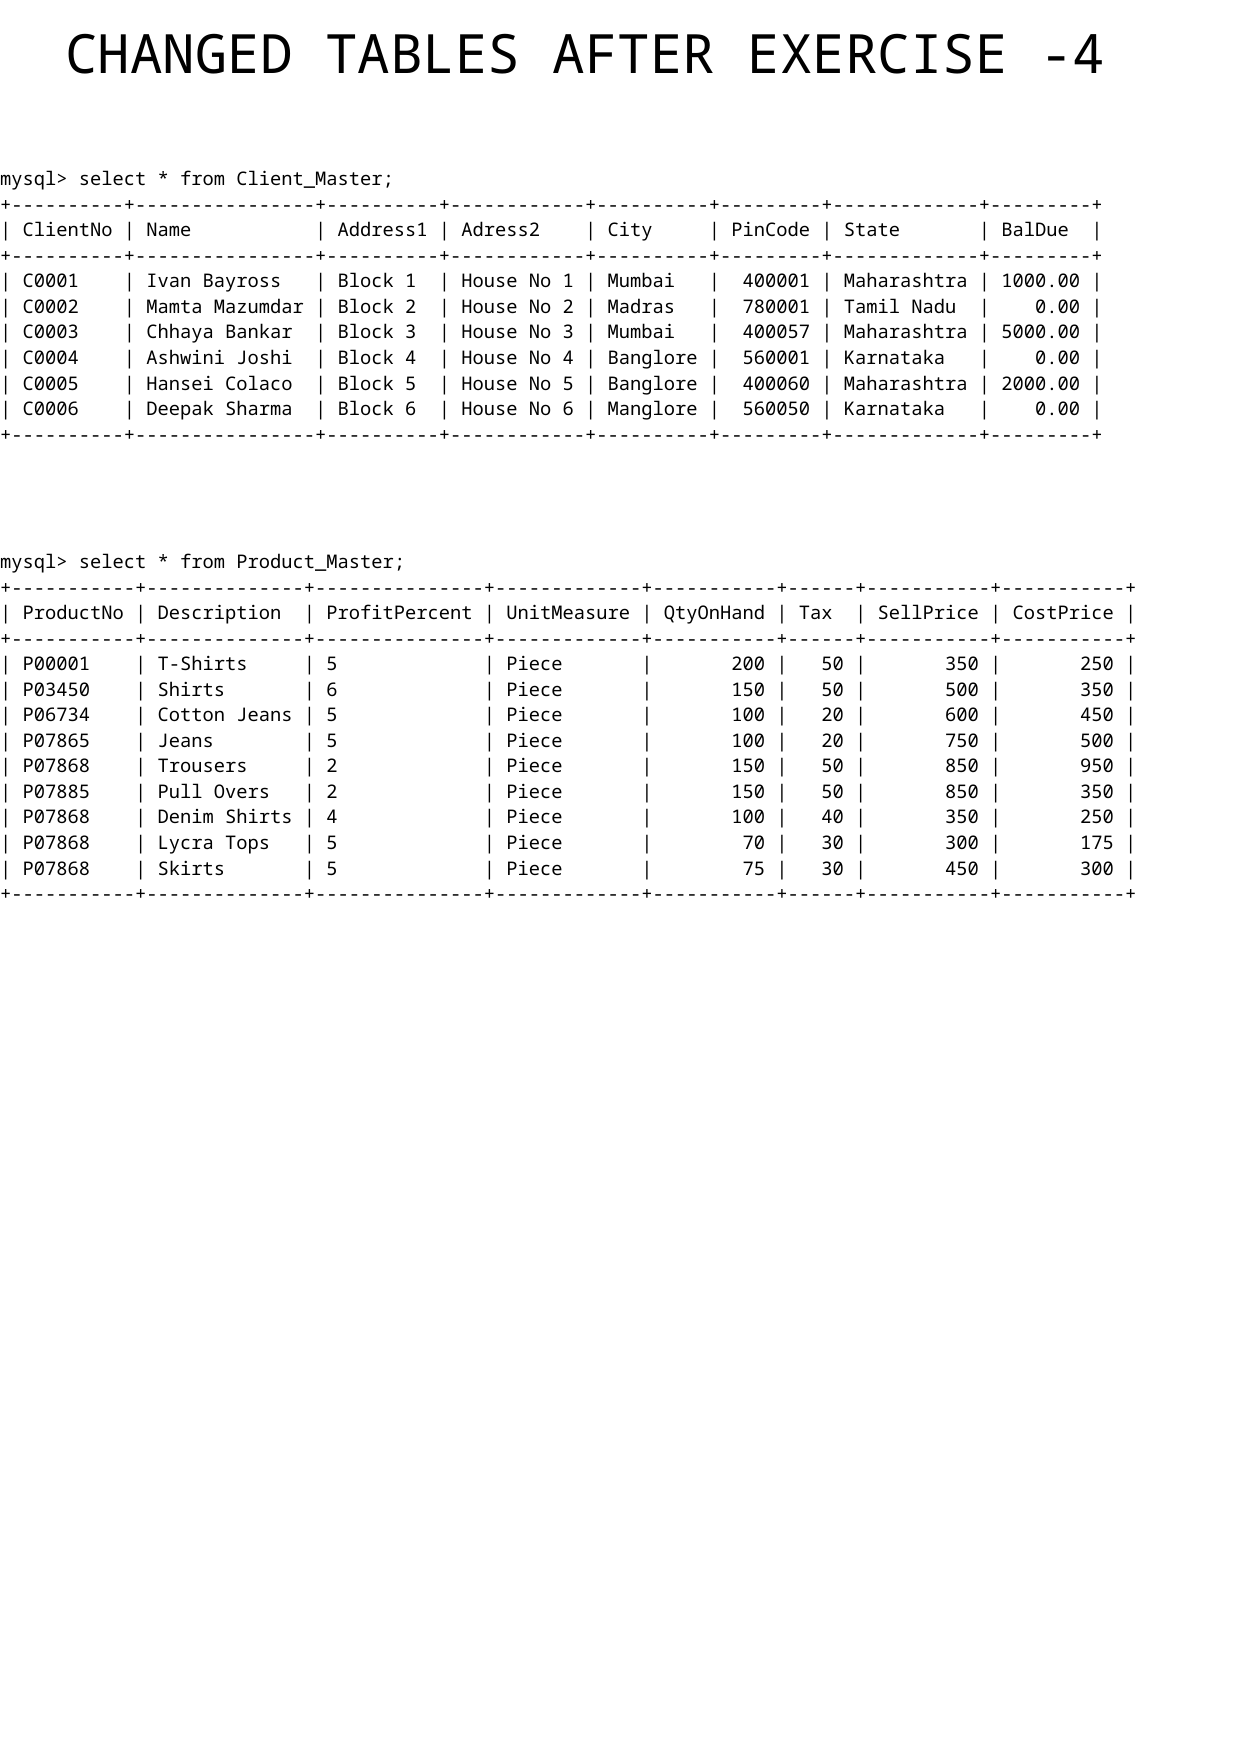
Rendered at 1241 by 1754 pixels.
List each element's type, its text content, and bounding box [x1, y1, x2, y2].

text | C0004 | Ashwini Joshi | Block 4 | House No 4 | Banglore | 560001 | Karnataka | 0.00 | [0, 344, 1240, 370]
text CHANGED TABLES AFTER EXERCISE -4 [0, 15, 1240, 89]
text +----------+----------------+----------+------------+----------+---------+-------------+---------+ [0, 242, 1240, 268]
text | P07868 | Trousers | 2 | Piece | 150 | 50 | 850 | 950 | [0, 753, 1240, 778]
text +----------+----------------+----------+------------+----------+---------+-------------+---------+ [0, 421, 1240, 446]
text | P07868 | Denim Shirts | 4 | Piece | 100 | 40 | 350 | 250 | [0, 804, 1240, 829]
text +----------+----------------+----------+------------+----------+---------+-------------+---------+ [0, 191, 1240, 217]
text | P07885 | Pull Overs | 2 | Piece | 150 | 50 | 850 | 350 | [0, 778, 1240, 804]
text | C0006 | Deepak Sharma | Block 6 | House No 6 | Manglore | 560050 | Karnataka | 0.00 | [0, 395, 1240, 421]
text +-----------+--------------+---------------+-------------+-----------+------+-----------+-----------+ [0, 574, 1240, 599]
text | C0003 | Chhaya Bankar | Block 3 | House No 3 | Mumbai | 400057 | Maharashtra | 5000.00 | [0, 319, 1240, 344]
text | P07865 | Jeans | 5 | Piece | 100 | 20 | 750 | 500 | [0, 727, 1240, 753]
text mysql> select * from Product_Master; [0, 548, 1240, 574]
text | ClientNo | Name | Address1 | Adress2 | City | PinCode | State | BalDue | [0, 217, 1240, 242]
text | P07868 | Lycra Tops | 5 | Piece | 70 | 30 | 300 | 175 | [0, 829, 1240, 855]
text +-----------+--------------+---------------+-------------+-----------+------+-----------+-----------+ [0, 625, 1240, 651]
text | C0005 | Hansei Colaco | Block 5 | House No 5 | Banglore | 400060 | Maharashtra | 2000.00 | [0, 370, 1240, 395]
text | ProductNo | Description | ProfitPercent | UnitMeasure | QtyOnHand | Tax | SellPrice | CostPrice | [0, 599, 1240, 625]
text +-----------+--------------+---------------+-------------+-----------+------+-----------+-----------+ [0, 880, 1240, 906]
text | P03450 | Shirts | 6 | Piece | 150 | 50 | 500 | 350 | [0, 676, 1240, 702]
text mysql> select * from Client_Master; [0, 166, 1240, 191]
text | P06734 | Cotton Jeans | 5 | Piece | 100 | 20 | 600 | 450 | [0, 702, 1240, 727]
text | C0002 | Mamta Mazumdar | Block 2 | House No 2 | Madras | 780001 | Tamil Nadu | 0.00 | [0, 293, 1240, 319]
text | C0001 | Ivan Bayross | Block 1 | House No 1 | Mumbai | 400001 | Maharashtra | 1000.00 | [0, 268, 1240, 293]
text | P00001 | T-Shirts | 5 | Piece | 200 | 50 | 350 | 250 | [0, 651, 1240, 676]
text | P07868 | Skirts | 5 | Piece | 75 | 30 | 450 | 300 | [0, 855, 1240, 880]
